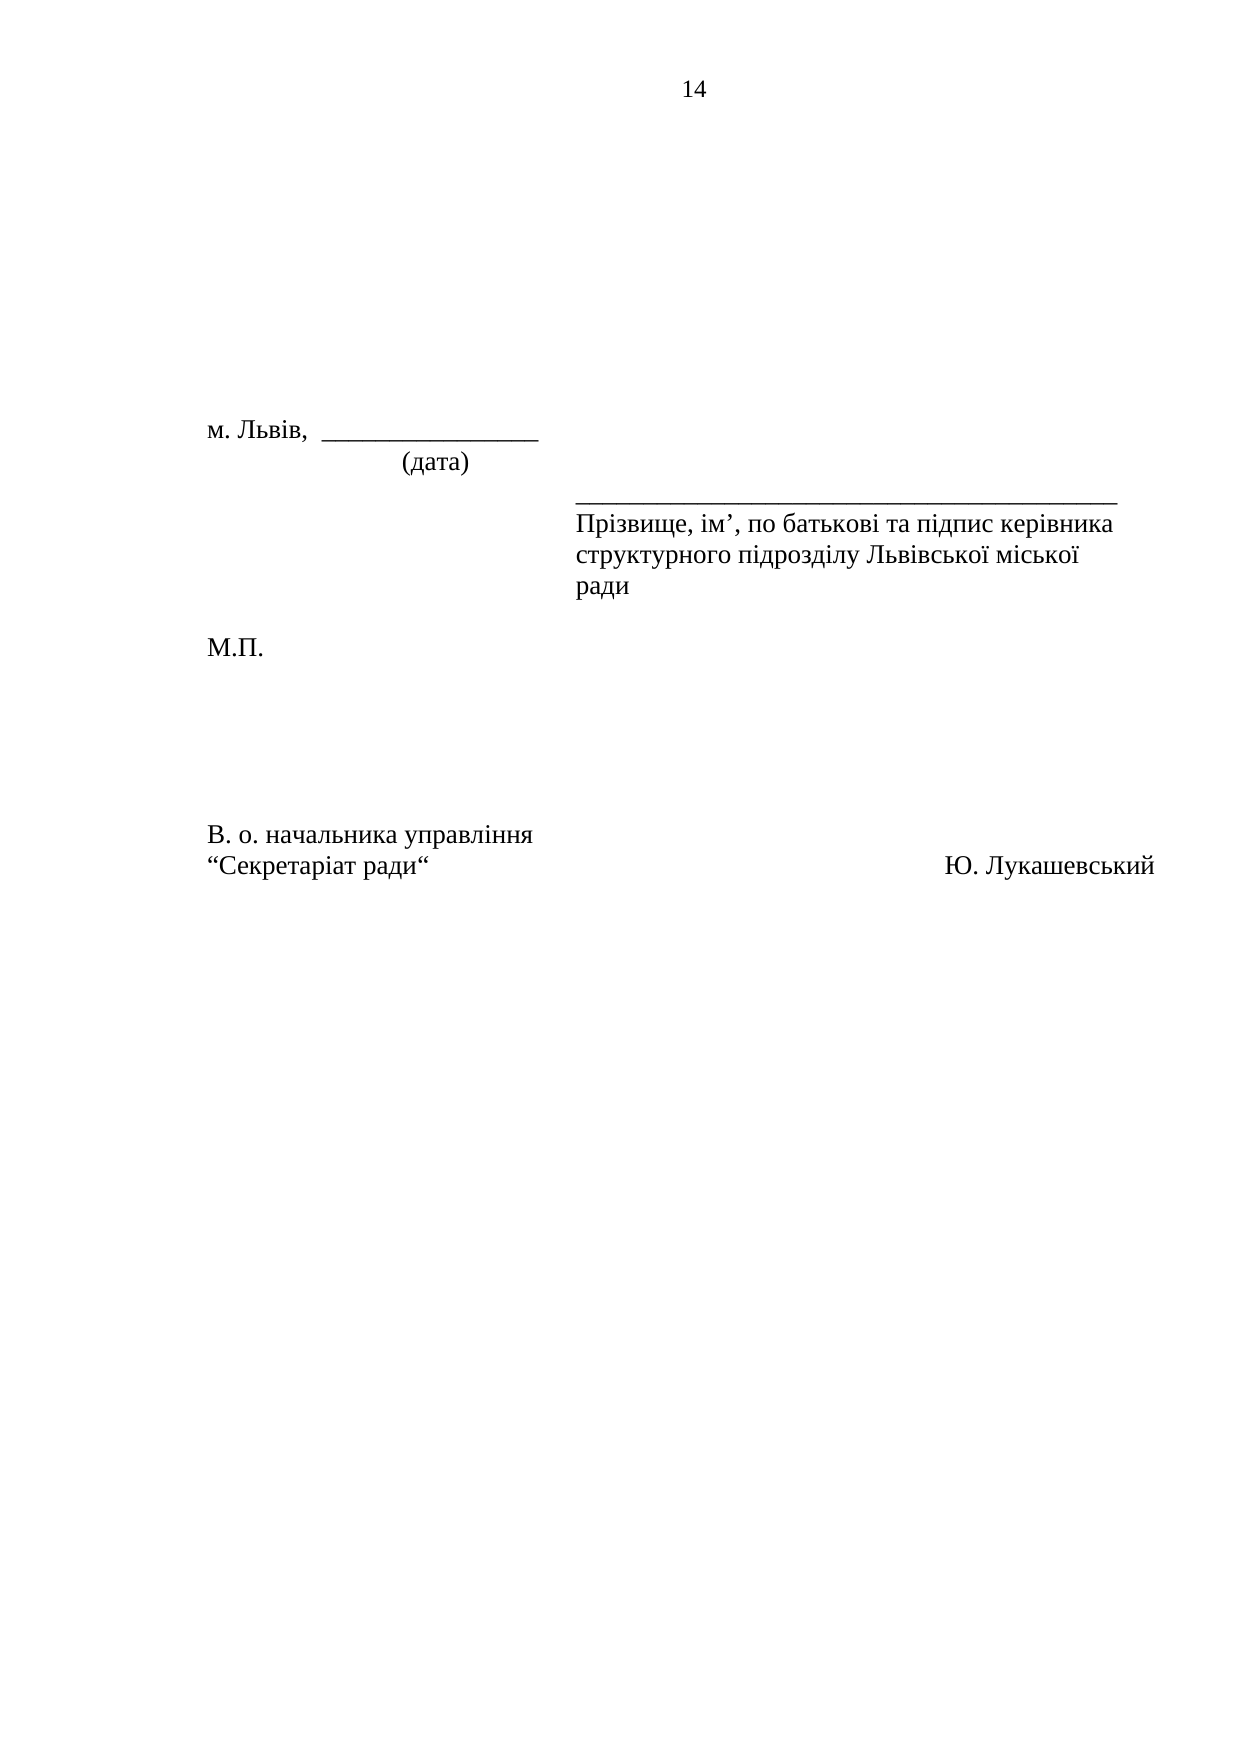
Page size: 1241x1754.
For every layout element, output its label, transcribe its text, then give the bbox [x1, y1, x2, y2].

text структурного підрозділу Львівської міської [502, 538, 1184, 569]
text (дата) [207, 444, 1184, 476]
text М.П. [207, 631, 1184, 663]
text Прізвище, ім’, по батькові та підпис керівника [502, 507, 1184, 538]
text “Секретаріат ради“ Ю. Лукашевський [207, 849, 1181, 881]
text м. Львів, ________________ [207, 413, 1184, 444]
text В. о. начальника управління [207, 818, 1181, 849]
text ________________________________________ [502, 476, 1184, 507]
text ради [502, 569, 1184, 600]
